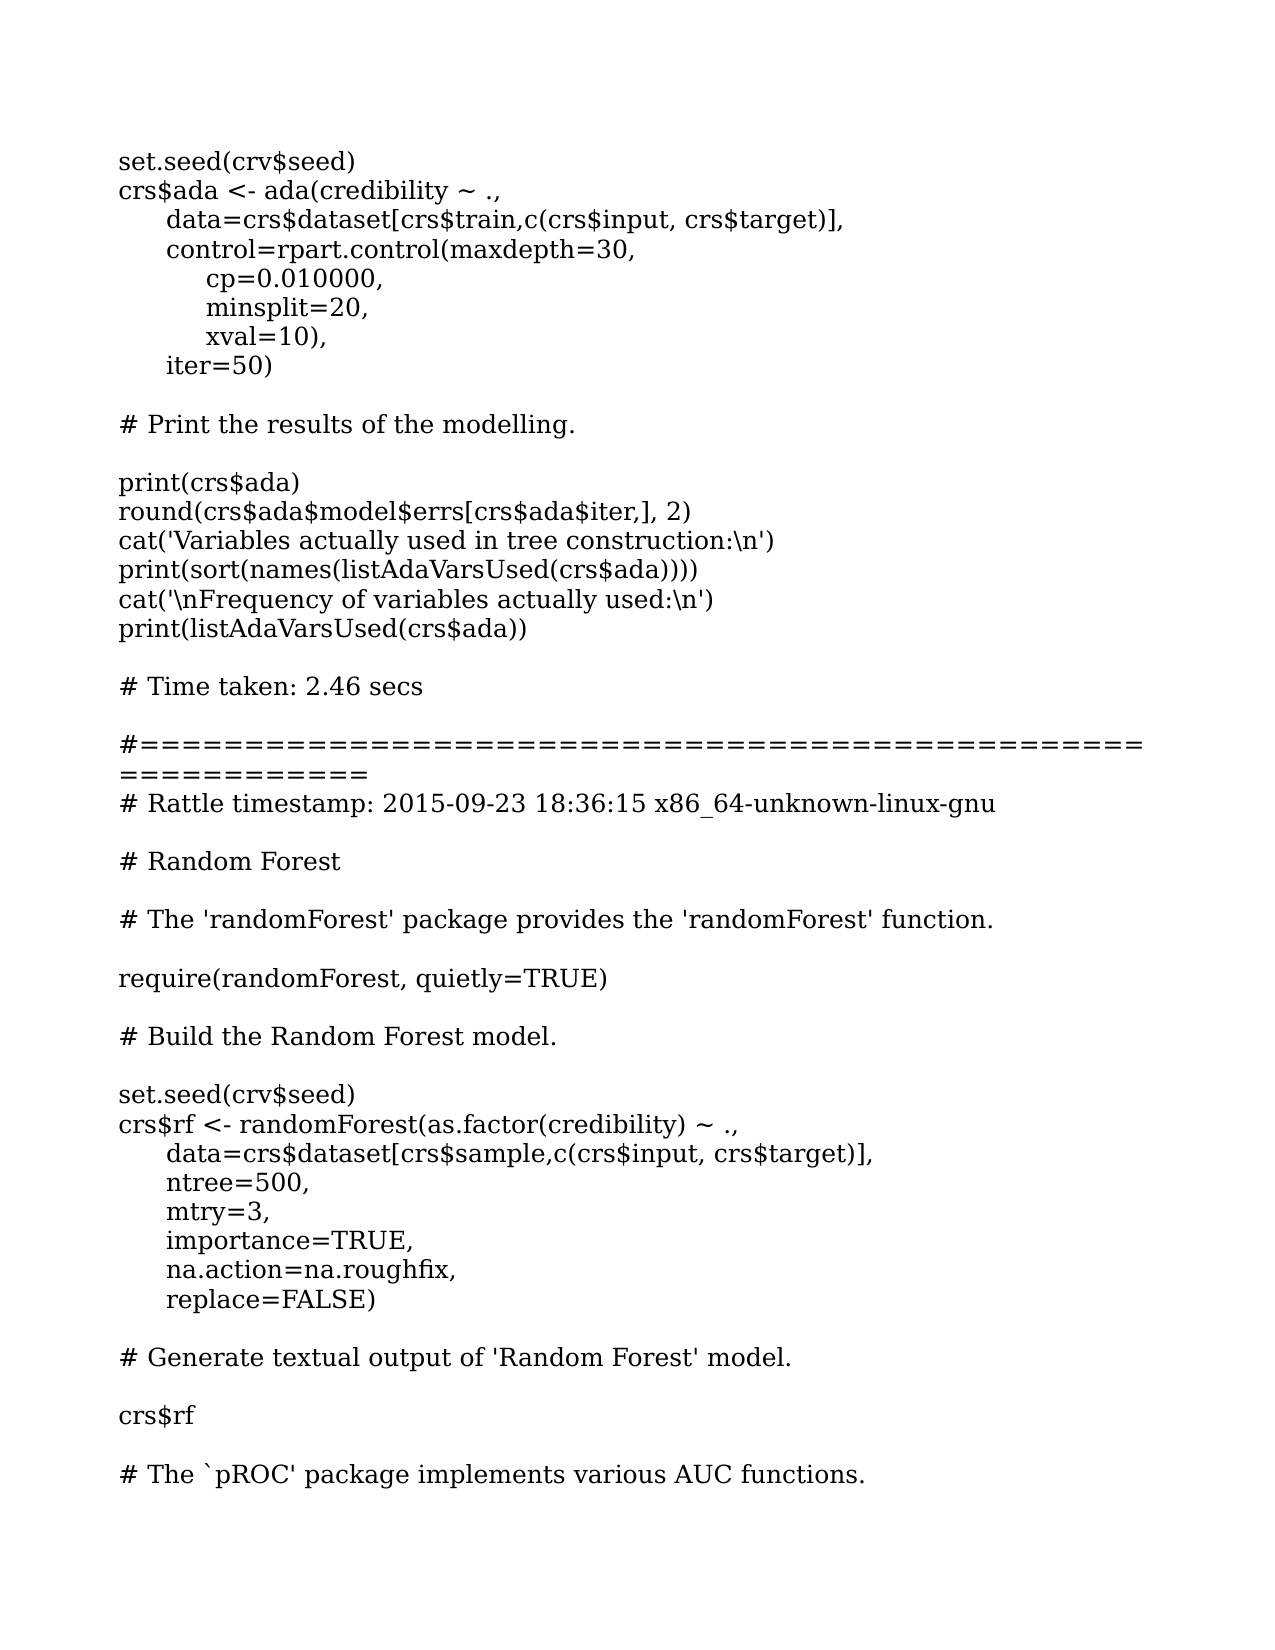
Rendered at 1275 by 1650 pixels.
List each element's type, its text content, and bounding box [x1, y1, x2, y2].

text require(randomForest, quietly=TRUE) [118, 964, 1157, 993]
text cp=0.010000, [118, 264, 1157, 293]
text control=rpart.control(maxdepth=30, [118, 235, 1157, 264]
text print(crs$ada) [118, 468, 1157, 497]
text # Print the results of the modelling. [118, 410, 1157, 439]
text crs$ada <- ada(credibility ~ ., [118, 176, 1157, 206]
text cat('\nFrequency of variables actually used:\n') [118, 585, 1157, 614]
text round(crs$ada$model$errs[crs$ada$iter,], 2) [118, 497, 1157, 526]
text set.seed(crv$seed) [118, 147, 1157, 176]
text data=crs$dataset[crs$train,c(crs$input, crs$target)], [118, 206, 1157, 235]
text print(sort(names(listAdaVarsUsed(crs$ada)))) [118, 556, 1157, 585]
text replace=FALSE) [118, 1285, 1157, 1314]
text data=crs$dataset[crs$sample,c(crs$input, crs$target)], [118, 1139, 1157, 1168]
text # Rattle timestamp: 2015-09-23 18:36:15 x86_64-unknown-linux-gnu [118, 789, 1157, 818]
text xval=10), [118, 322, 1157, 351]
text ntree=500, [118, 1168, 1157, 1197]
text # Build the Random Forest model. [118, 1022, 1157, 1051]
text crs$rf [118, 1401, 1157, 1431]
text print(listAdaVarsUsed(crs$ada)) [118, 614, 1157, 643]
text # Time taken: 2.46 secs [118, 672, 1157, 701]
text iter=50) [118, 351, 1157, 381]
text importance=TRUE, [118, 1226, 1157, 1256]
text mtry=3, [118, 1197, 1157, 1226]
text # The 'randomForest' package provides the 'randomForest' function. [118, 906, 1157, 935]
text set.seed(crv$seed) [118, 1081, 1157, 1110]
text # Random Forest [118, 847, 1157, 876]
text # The `pROC' package implements various AUC functions. [118, 1460, 1157, 1489]
text cat('Variables actually used in tree construction:\n') [118, 526, 1157, 556]
text # Generate textual output of 'Random Forest' model. [118, 1343, 1157, 1372]
text crs$rf <- randomForest(as.factor(credibility) ~ ., [118, 1110, 1157, 1139]
text minsplit=20, [118, 293, 1157, 322]
text na.action=na.roughfix, [118, 1256, 1157, 1285]
text #============================================================ [118, 731, 1157, 789]
